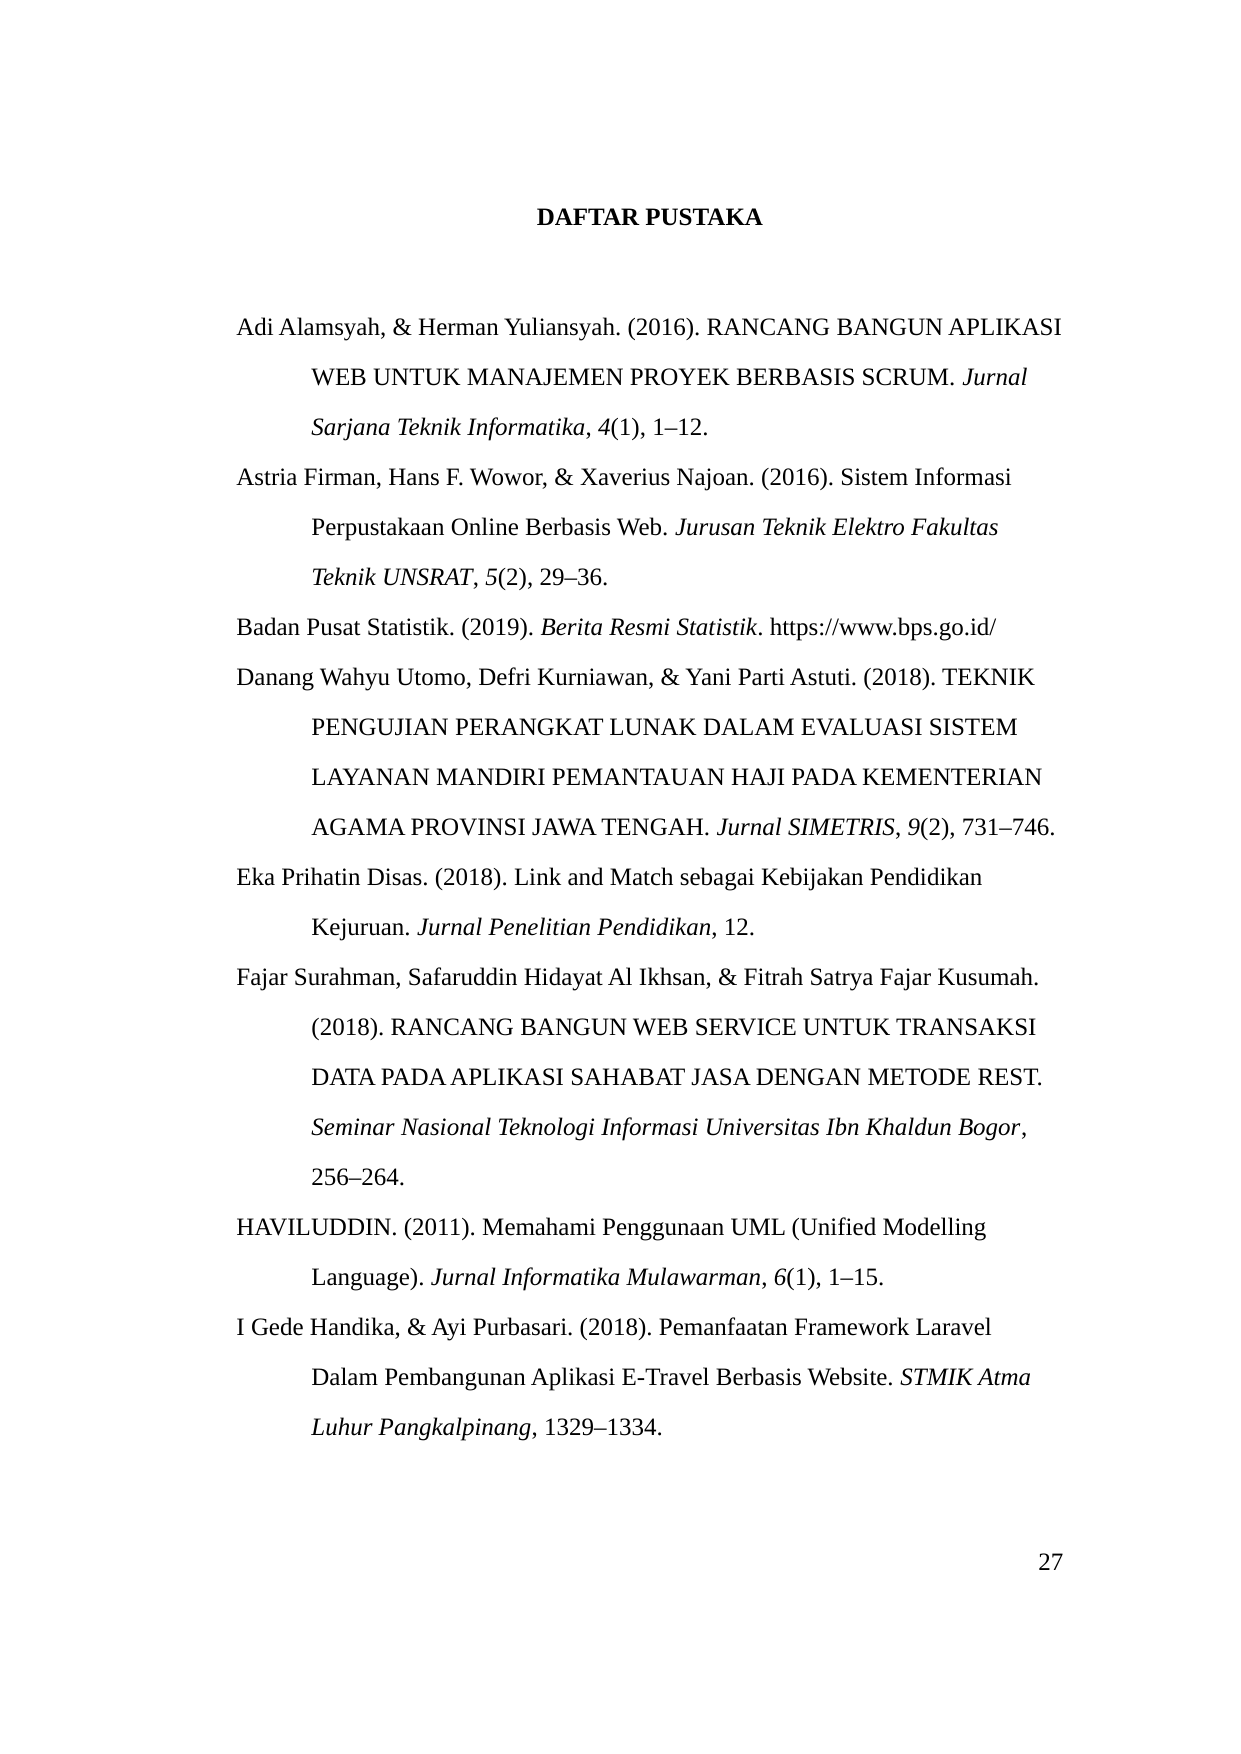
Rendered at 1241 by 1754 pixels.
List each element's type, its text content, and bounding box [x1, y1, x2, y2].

text HAVILUDDIN. (2011). Memahami Penggunaan UML (Unified Modelling Language). Jurnal Informatika Mulawarman, 6(1), 1–15. [236, 1191, 1063, 1291]
subtitle DAFTAR PUSTAKA [236, 202, 1063, 231]
text I Gede Handika, & Ayi Purbasari. (2018). Pemanfaatan Framework Laravel Dalam Pembangunan Aplikasi E-Travel Berbasis Website. STMIK Atma Luhur Pangkalpinang, 1329–1334. [236, 1291, 1063, 1441]
text Eka Prihatin Disas. (2018). Link and Match sebagai Kebijakan Pendidikan Kejuruan. Jurnal Penelitian Pendidikan, 12. [236, 841, 1063, 941]
text Fajar Surahman, Safaruddin Hidayat Al Ikhsan, & Fitrah Satrya Fajar Kusumah. (2018). RANCANG BANGUN WEB SERVICE UNTUK TRANSAKSI DATA PADA APLIKASI SAHABAT JASA DENGAN METODE REST. Seminar Nasional Teknologi Informasi Universitas Ibn Khaldun Bogor, 256–264. [236, 941, 1063, 1191]
text Badan Pusat Statistik. (2019). Berita Resmi Statistik. https://www.bps.go.id/ [236, 591, 1063, 641]
text Danang Wahyu Utomo, Defri Kurniawan, & Yani Parti Astuti. (2018). TEKNIK PENGUJIAN PERANGKAT LUNAK DALAM EVALUASI SISTEM LAYANAN MANDIRI PEMANTAUAN HAJI PADA KEMENTERIAN AGAMA PROVINSI JAWA TENGAH. Jurnal SIMETRIS, 9(2), 731–746. [236, 641, 1063, 841]
text Adi Alamsyah, & Herman Yuliansyah. (2016). RANCANG BANGUN APLIKASI WEB UNTUK MANAJEMEN PROYEK BERBASIS SCRUM. Jurnal Sarjana Teknik Informatika, 4(1), 1–12. [236, 291, 1063, 441]
text Astria Firman, Hans F. Wowor, & Xaverius Najoan. (2016). Sistem Informasi Perpustakaan Online Berbasis Web. Jurusan Teknik Elektro Fakultas Teknik UNSRAT, 5(2), 29–36. [236, 441, 1063, 591]
